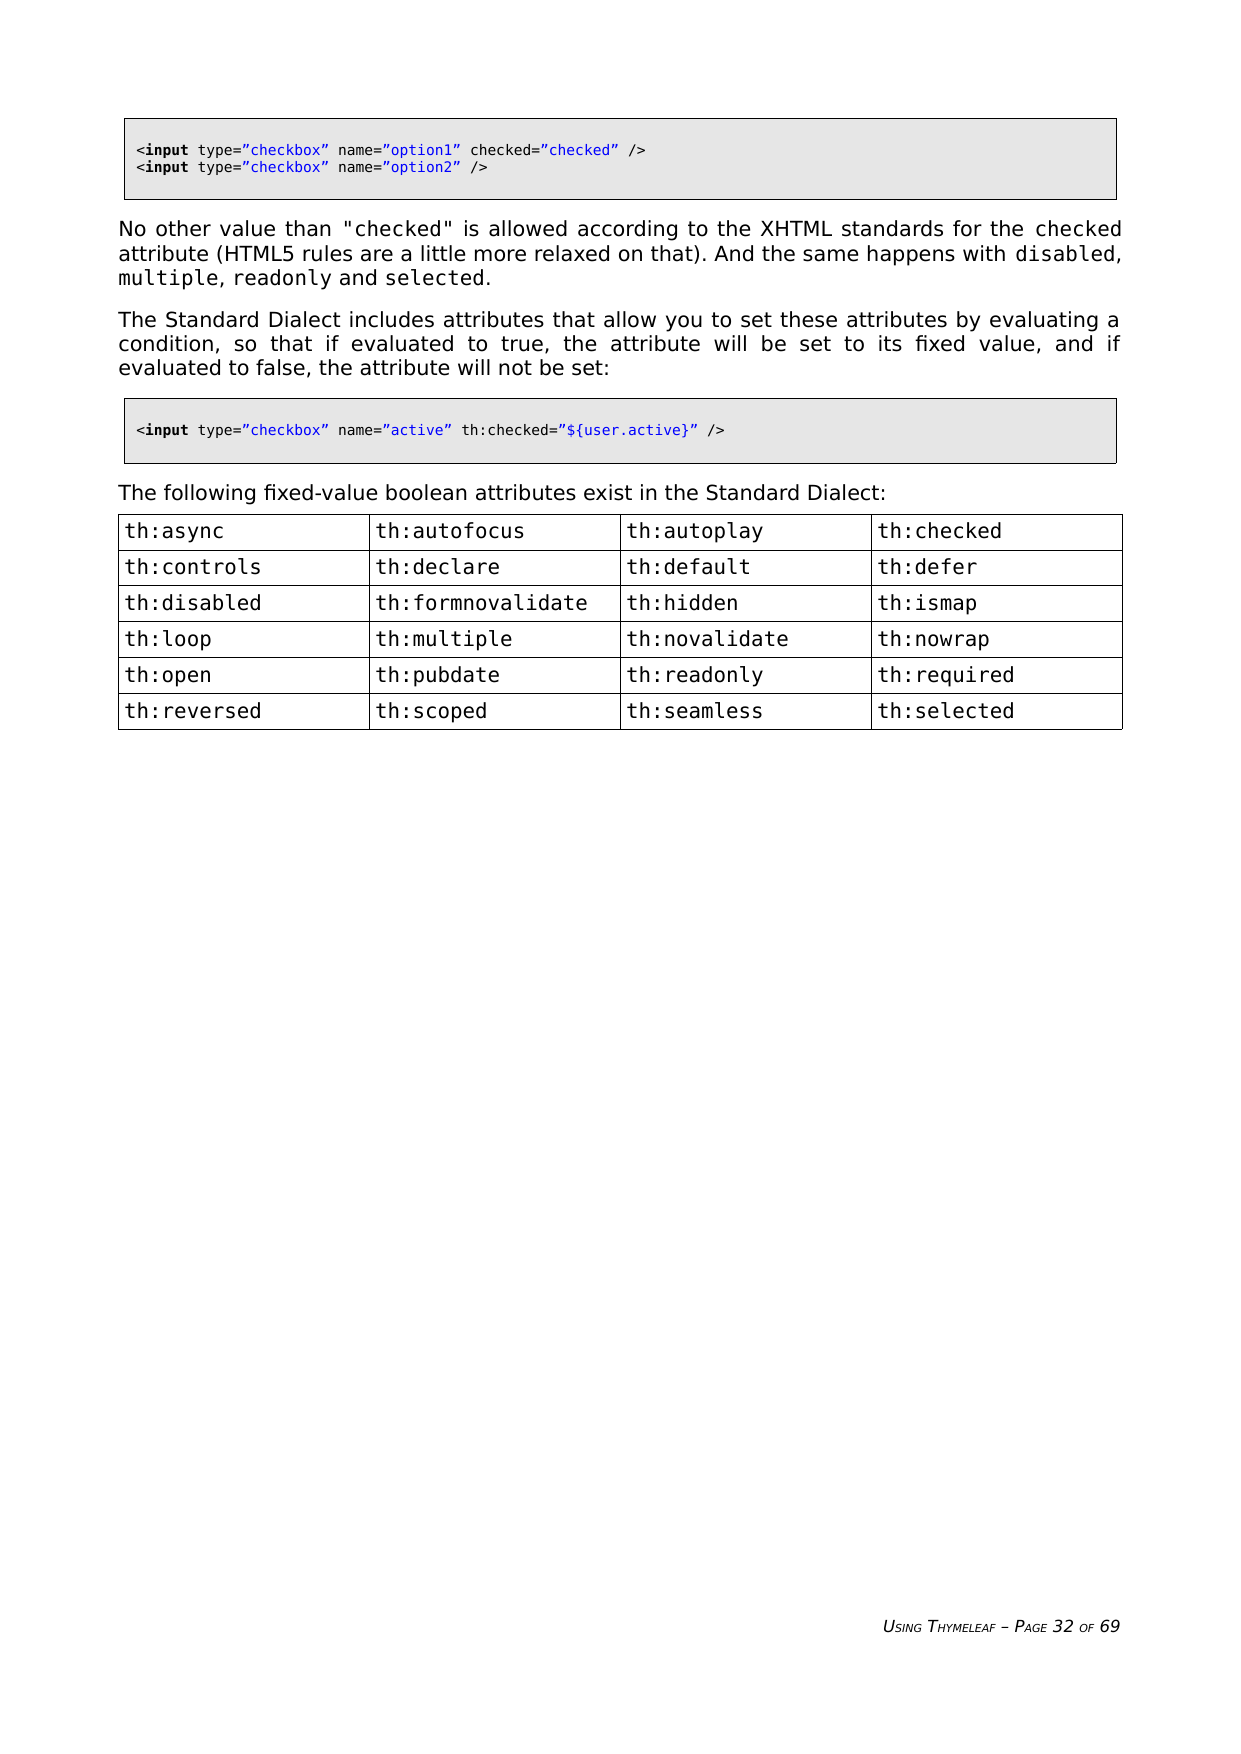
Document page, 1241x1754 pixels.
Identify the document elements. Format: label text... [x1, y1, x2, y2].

text <input type=”checkbox” name=”active” th:checked=”${user.active}” /> [125, 399, 1116, 463]
table_cell th:multiple [370, 622, 620, 657]
table_cell th:formnovalidate [370, 586, 620, 621]
table_header th:autofocus [370, 515, 620, 549]
table_header th:async [119, 515, 369, 549]
table_cell th:declare [370, 551, 620, 585]
table_cell th:default [621, 551, 871, 585]
table_cell th:ismap [872, 586, 1122, 621]
table_cell th:controls [119, 551, 369, 585]
text <input type=”checkbox” name=”option1” checked=”checked” /> <input type=”checkbox” name=”option2” /> [125, 119, 1116, 199]
table_cell th:readonly [621, 658, 871, 693]
table_cell th:selected [872, 694, 1122, 729]
text The Standard Dialect includes attributes that allow you to set these attributes by evaluating a condition, so that if evaluated to true, the attribute will be set to its fixed value, and if evaluated to false, the attribute will not be set: [118, 308, 1122, 381]
text The following fixed-value boolean attributes exist in the Standard Dialect: [118, 481, 1122, 505]
table_cell th:defer [872, 551, 1122, 585]
table_header th:autoplay [621, 515, 871, 549]
table_cell th:loop [119, 622, 369, 657]
table_cell th:open [119, 658, 369, 693]
table_cell th:scoped [370, 694, 620, 729]
table_cell th:required [872, 658, 1122, 693]
table_cell th:hidden [621, 586, 871, 621]
table_cell th:novalidate [621, 622, 871, 657]
table_header th:checked [872, 515, 1122, 549]
table_cell th:pubdate [370, 658, 620, 693]
table_cell th:nowrap [872, 622, 1122, 657]
table_cell th:reversed [119, 694, 369, 729]
text No other value than "checked" is allowed according to the XHTML standards for the checked attribute (HTML5 rules are a little more relaxed on that). And the same happens with disabled, multiple, readonly and selected. [118, 217, 1122, 290]
table_cell th:seamless [621, 694, 871, 729]
table_cell th:disabled [119, 586, 369, 621]
